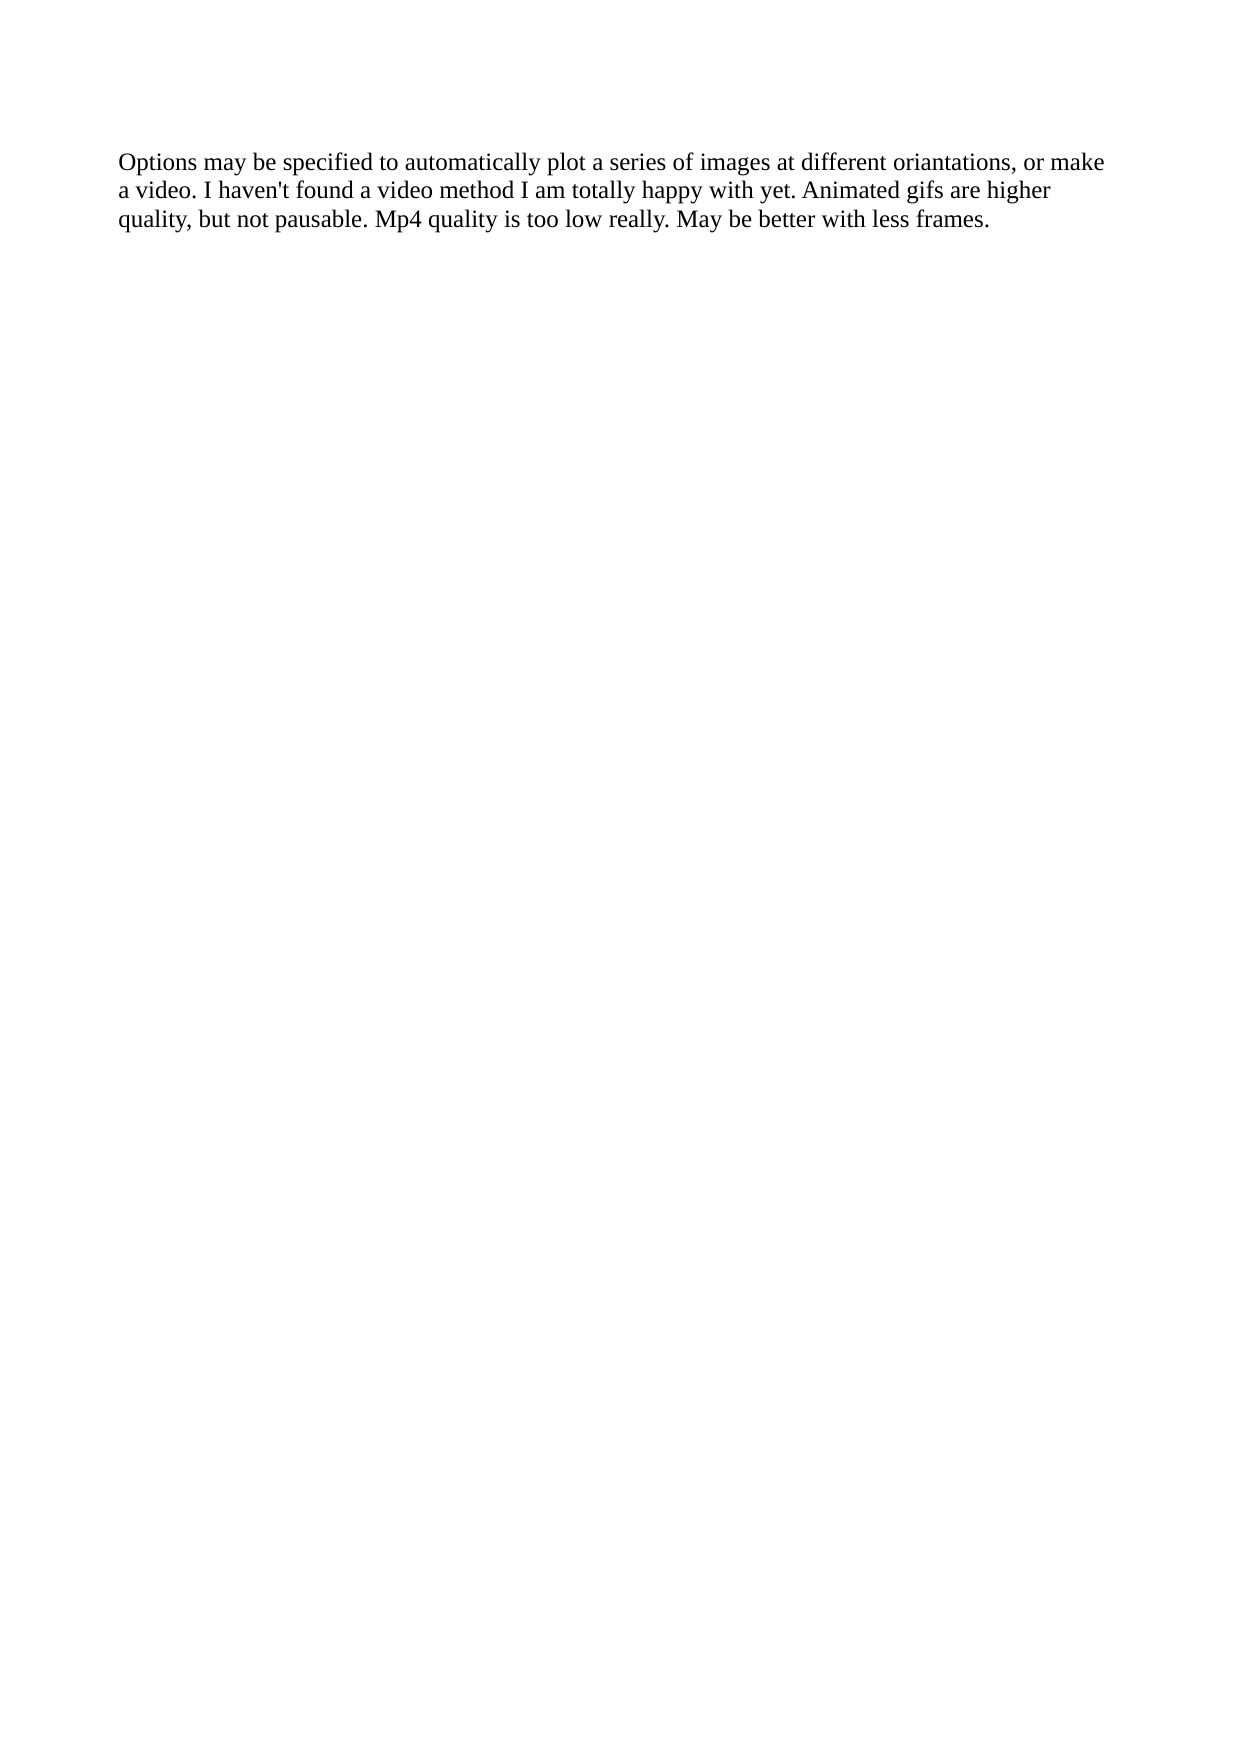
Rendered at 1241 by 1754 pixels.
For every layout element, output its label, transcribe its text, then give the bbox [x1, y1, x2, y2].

text Options may be specified to automatically plot a series of images at different oriantations, or make a video. I haven't found a video method I am totally happy with yet. Animated gifs are higher quality, but not pausable. Mp4 quality is too low really. May be better with less frames. [118, 147, 1122, 233]
